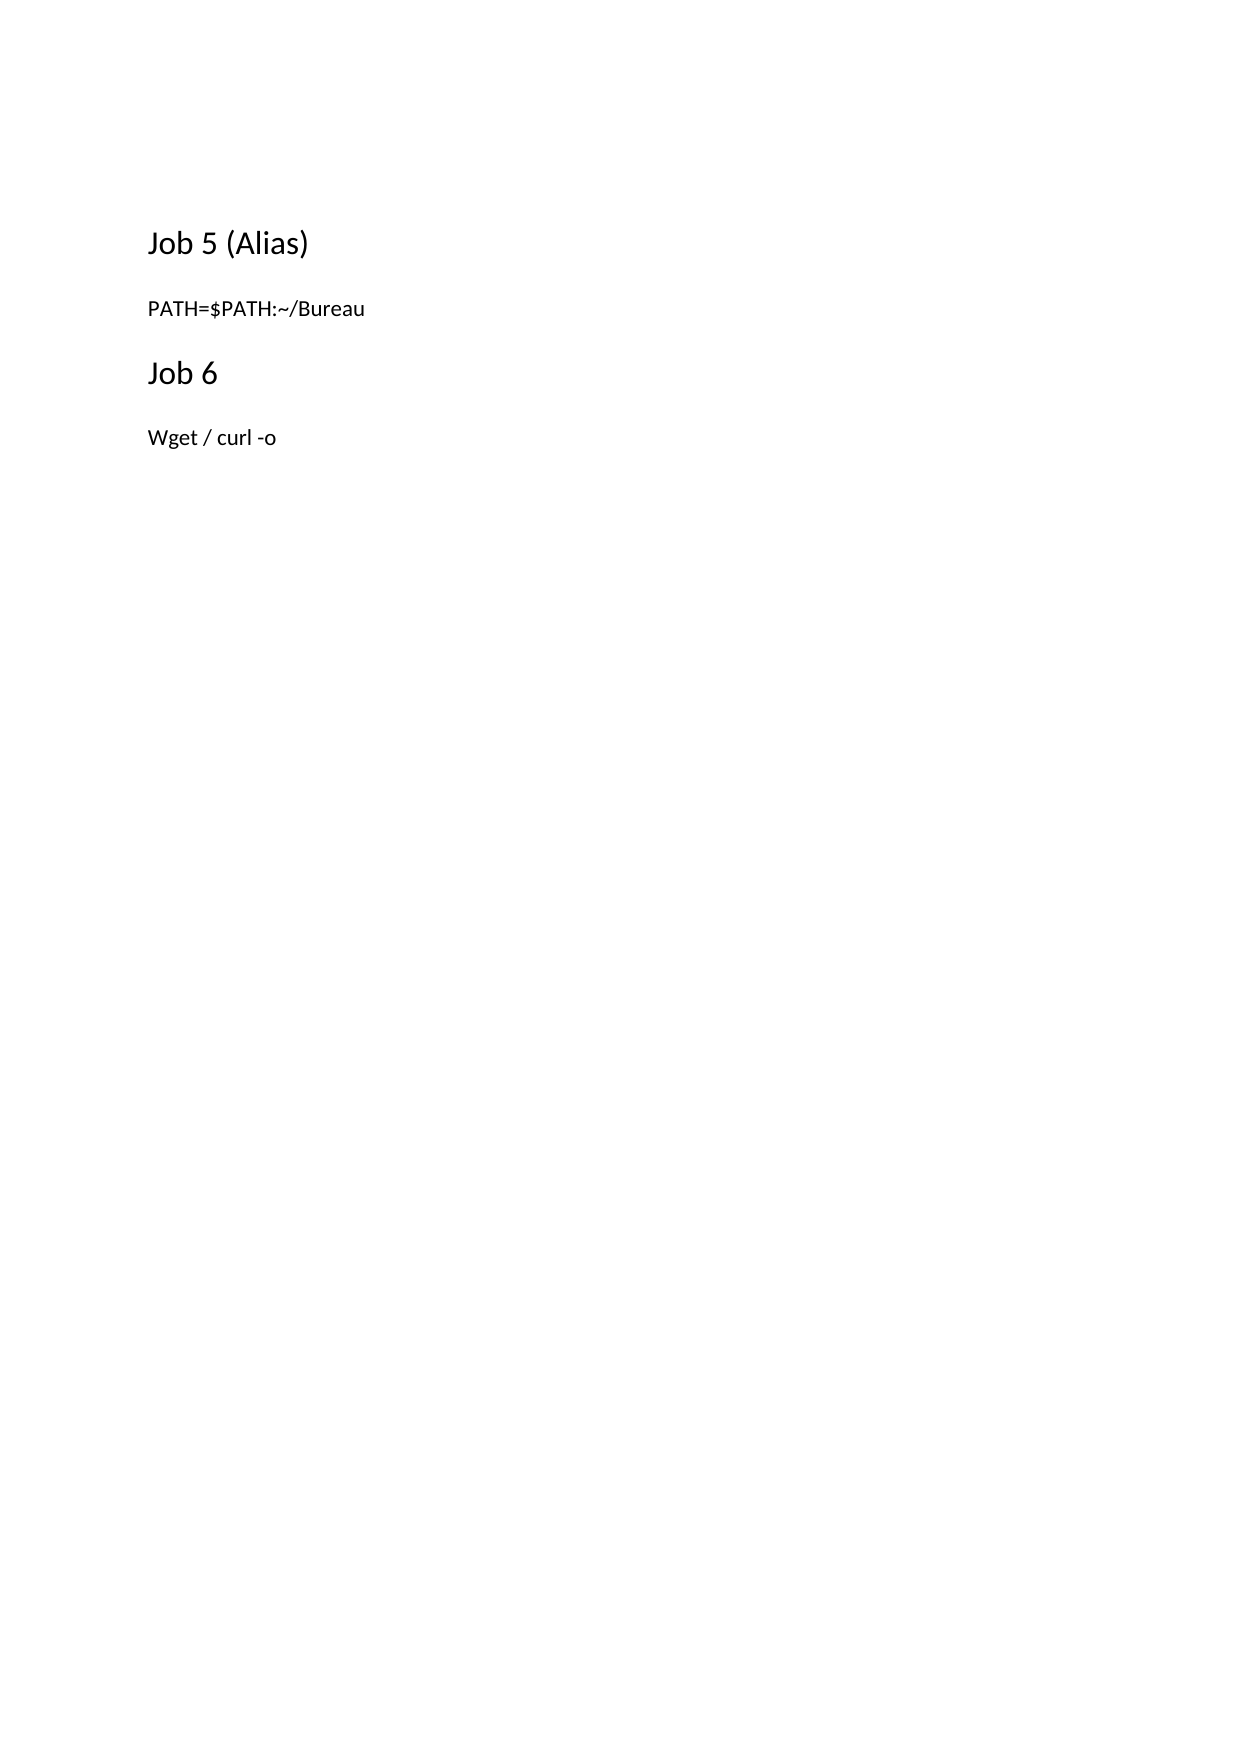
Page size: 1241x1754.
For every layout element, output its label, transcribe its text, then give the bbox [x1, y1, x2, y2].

text PATH=$PATH:~/Bureau [148, 294, 1093, 322]
text Job 5 (Alias) [148, 222, 1093, 263]
text Job 6 [148, 352, 1093, 393]
text Wget / curl -o [148, 423, 1093, 451]
